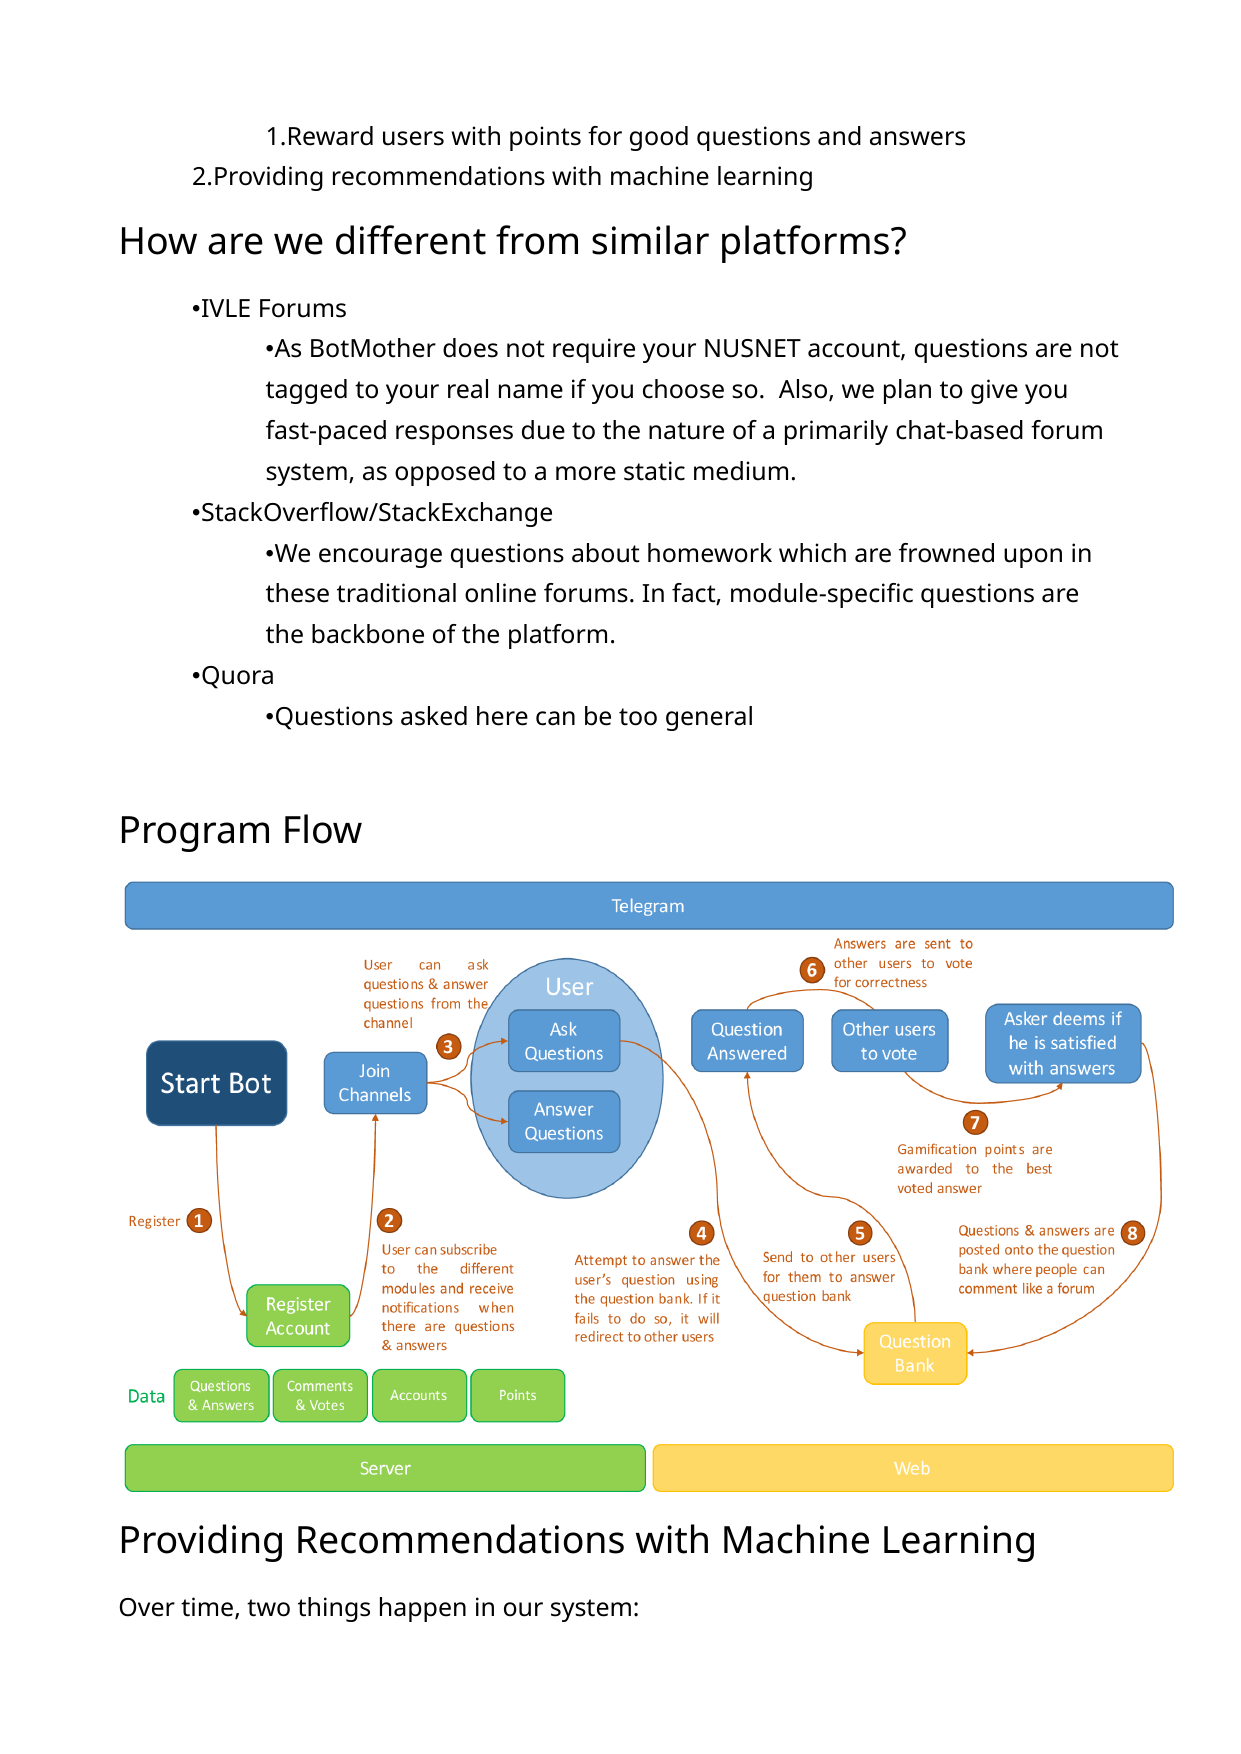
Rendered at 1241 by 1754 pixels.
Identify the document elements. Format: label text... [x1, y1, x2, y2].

list Reward users with points for good questions and answers [118, 118, 1122, 152]
list Questions asked here can be too general [118, 698, 1122, 733]
text Program Flow [118, 803, 1122, 854]
text How are we different from similar platforms? [118, 214, 1122, 265]
list Providing recommendations with machine learning [118, 159, 1122, 193]
list IVLE Forums [118, 290, 1122, 324]
picture [118, 878, 1178, 1494]
list StackOverflow/StackExchange [118, 494, 1122, 528]
text Over time, two things happen in our system: [118, 1589, 1122, 1623]
list Quora [118, 658, 1122, 692]
list As BotMother does not require your NUSNET account, questions are not tagged to your real name if you choose so. Also, we plan to give you fast-paced responses due to the nature of a primarily chat-based forum system, as opposed to a more static medium. [118, 331, 1122, 488]
text Providing Recommendations with Machine Learning [118, 1513, 1122, 1564]
list We encourage questions about homework which are frowned upon in these traditional online forums. In fact, module-specific questions are the backbone of the platform. [118, 535, 1122, 651]
